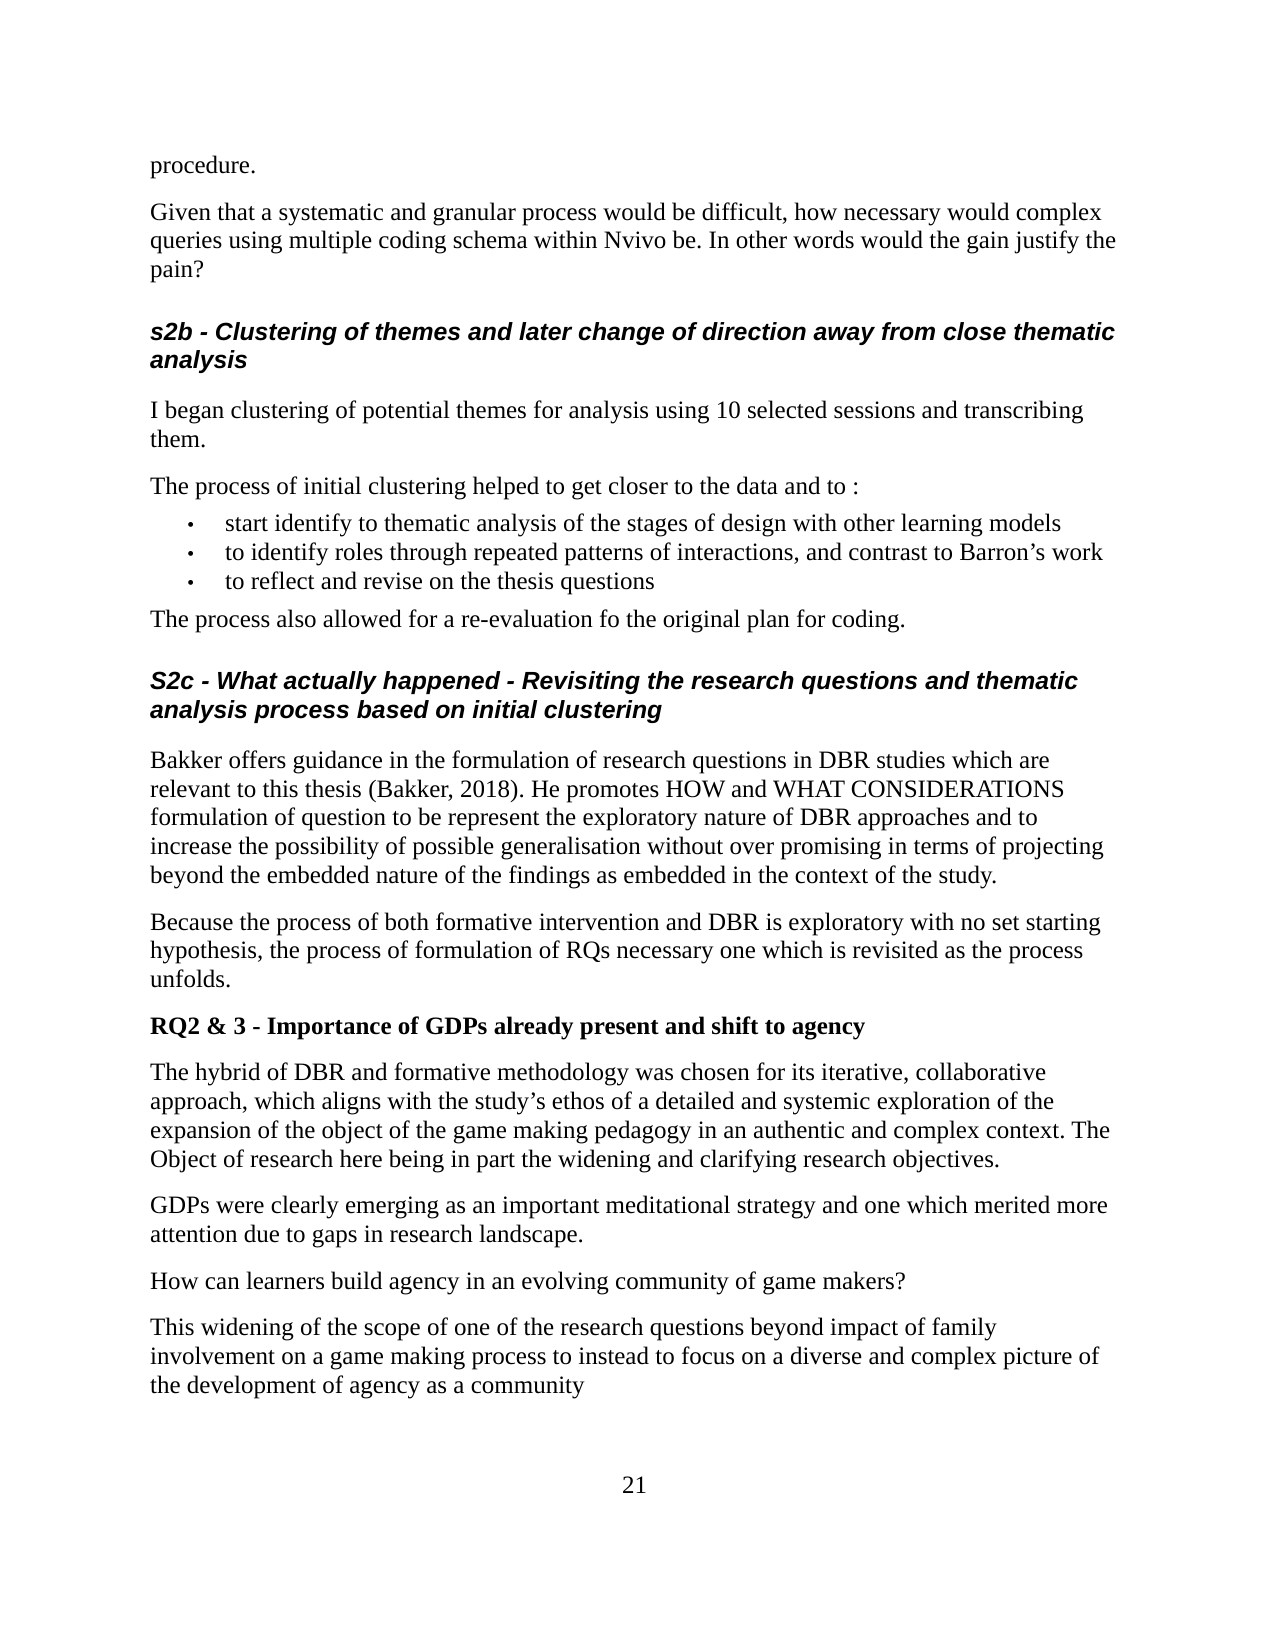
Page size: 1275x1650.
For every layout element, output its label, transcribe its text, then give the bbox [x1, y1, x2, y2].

text The hybrid of DBR and formative methodology was chosen for its iterative, collaborative approach, which aligns with the study’s ethos of a detailed and systemic exploration of the expansion of the object of the game making pedagogy in an authentic and complex context. The Object of research here being in part the widening and clarifying research objectives. [150, 1057, 1125, 1172]
text procedure. [150, 150, 1125, 179]
text RQ2 & 3 - Importance of GDPs already present and shift to agency [150, 1011, 1125, 1039]
list to reflect and revise on the thesis questions [187, 566, 1125, 595]
text How can learners build agency in an evolving community of game makers? [150, 1266, 1125, 1294]
text GDPs were clearly emerging as an important meditational strategy and one which merited more attention due to gaps in research landscape. [150, 1190, 1125, 1248]
text The process of initial clustering helped to get closer to the data and to : [150, 471, 1125, 499]
text Given that a systematic and granular process would be difficult, how necessary would complex queries using multiple coding schema within Nvivo be. In other words would the gain justify the pain? [150, 197, 1125, 283]
text This widening of the scope of one of the research questions beyond impact of family involvement on a game making process to instead to focus on a diverse and complex picture of the development of agency as a community [150, 1312, 1125, 1399]
list start identify to thematic analysis of the stages of design with other learning models [187, 508, 1125, 537]
text The process also allowed for a re-evaluation fo the original plan for coding. [150, 604, 1125, 632]
subtitle S2c - What actually happened - Revisiting the research questions and thematic analysis process based on initial clustering [150, 666, 1125, 723]
text Bakker offers guidance in the formulation of research questions in DBR studies which are relevant to this thesis (Bakker, 2018). He promotes HOW and WHAT CONSIDERATIONS formulation of question to be represent the exploratory nature of DBR approaches and to increase the possibility of possible generalisation without over promising in terms of projecting beyond the embedded nature of the findings as embedded in the context of the study. [150, 745, 1125, 889]
text I began clustering of potential themes for analysis using 10 selected sessions and transcribing them. [150, 395, 1125, 453]
text Because the process of both formative intervention and DBR is exploratory with no set starting hypothesis, the process of formulation of RQs necessary one which is revisited as the process unfolds. [150, 907, 1125, 993]
list to identify roles through repeated patterns of interactions, and contrast to Barron’s work [187, 537, 1125, 566]
subtitle s2b - Clustering of themes and later change of direction away from close thematic analysis [150, 317, 1125, 374]
